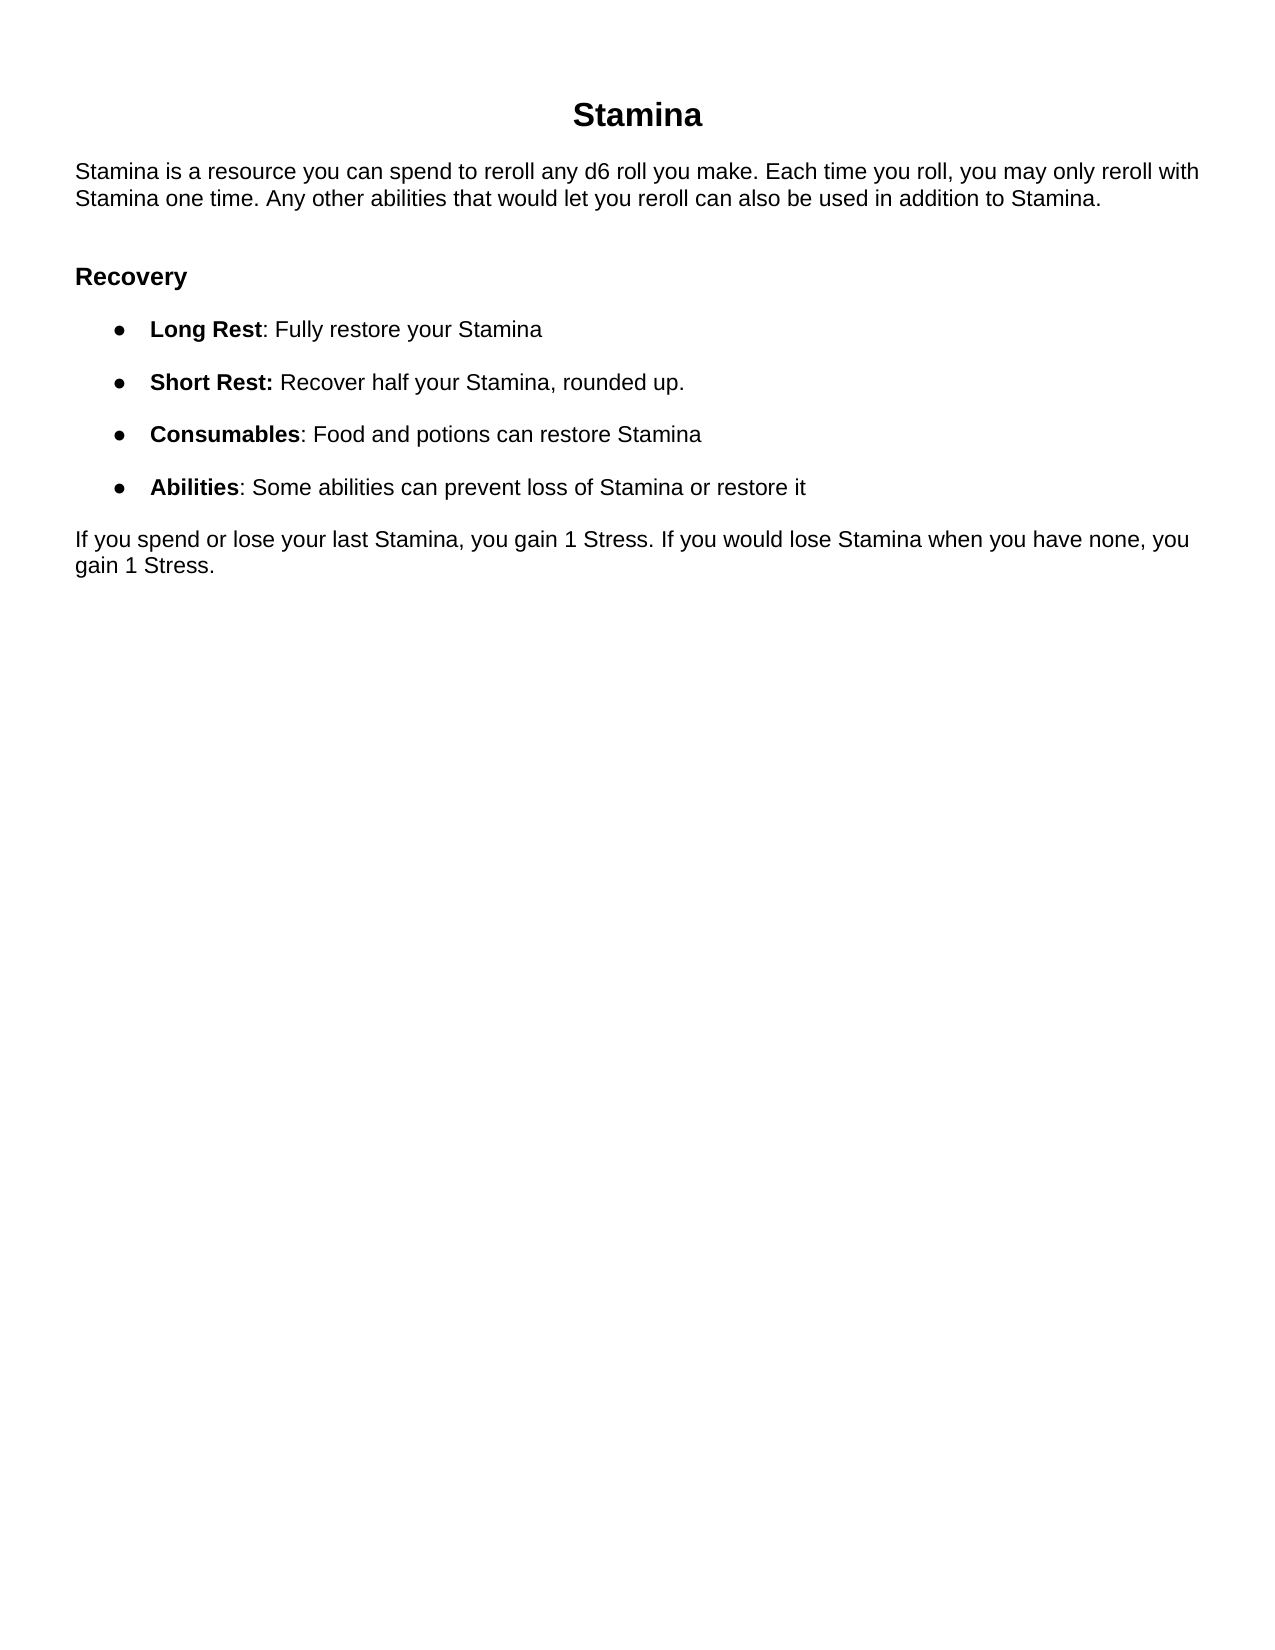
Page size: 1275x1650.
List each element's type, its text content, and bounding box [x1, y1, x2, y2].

list Short Rest: Recover half your Stamina, rounded up. [112, 369, 1200, 421]
list Consumables: Food and potions can restore Stamina [112, 421, 1200, 474]
text Stamina is a resource you can spend to reroll any d6 roll you make. Each time you roll, you may only reroll with Stamina one time. Any other abilities that would let you reroll can also be used in addition to Stamina. [75, 158, 1200, 237]
list Long Rest: Fully restore your Stamina [112, 316, 1200, 369]
text Recovery [75, 262, 1200, 291]
subtitle Stamina [75, 95, 1200, 133]
list Abilities: Some abilities can prevent loss of Stamina or restore it [112, 474, 1200, 501]
text If you spend or lose your last Stamina, you gain 1 Stress. If you would lose Stamina when you have none, you gain 1 Stress. [75, 526, 1200, 578]
